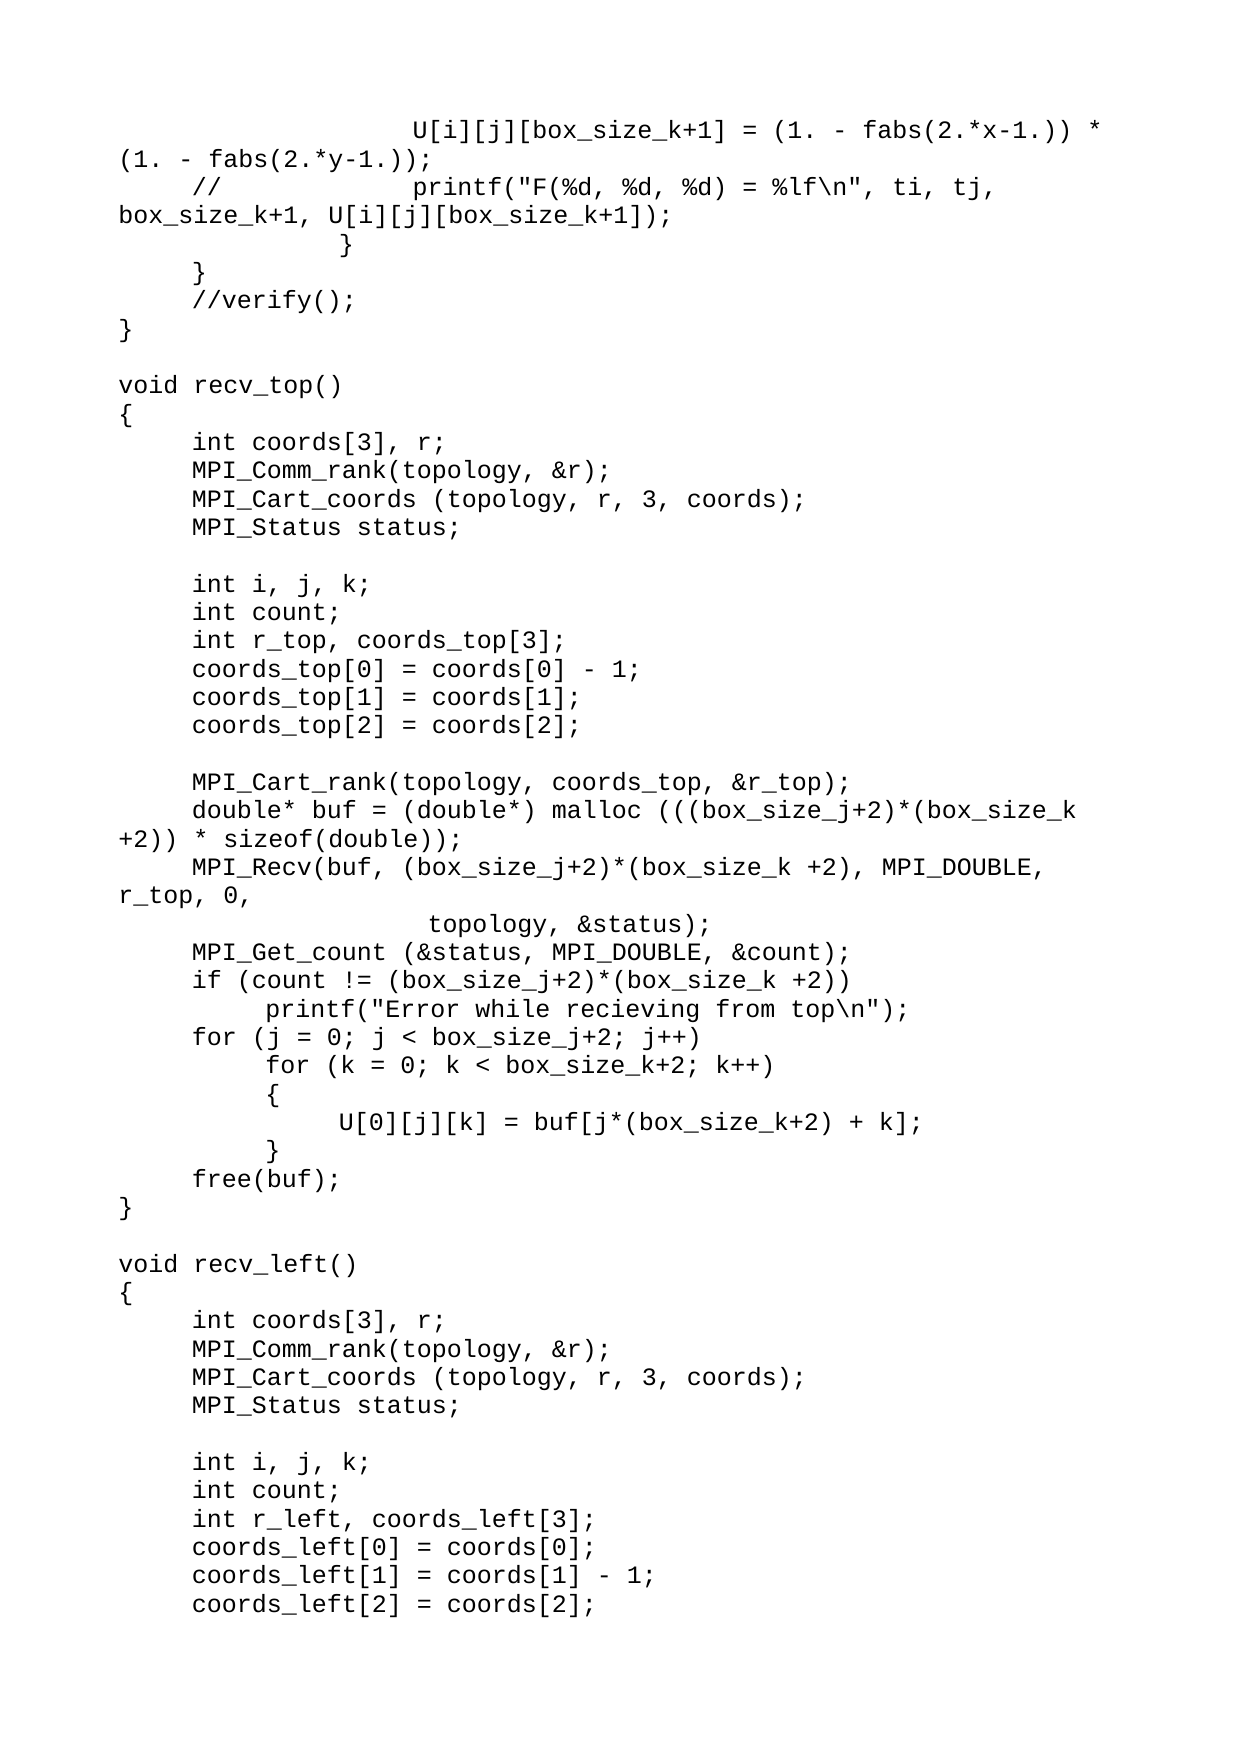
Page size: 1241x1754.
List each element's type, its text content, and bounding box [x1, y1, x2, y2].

text coords_top[0] = coords[0] - 1; [118, 656, 1122, 685]
text MPI_Status status; [118, 515, 1122, 543]
text MPI_Comm_rank(topology, &r); [118, 458, 1122, 486]
text coords_left[0] = coords[0]; [118, 1535, 1122, 1563]
text free(buf); [118, 1166, 1122, 1195]
text { [118, 1081, 1122, 1110]
text } [118, 316, 1122, 345]
text } [118, 1138, 1122, 1166]
text { [118, 1280, 1122, 1308]
text MPI_Get_count (&status, MPI_DOUBLE, &count); [118, 940, 1122, 968]
text { [118, 401, 1122, 430]
text U[0][j][k] = buf[j*(box_size_k+2) + k]; [118, 1110, 1122, 1138]
text int r_top, coords_top[3]; [118, 628, 1122, 656]
text MPI_Status status; [118, 1393, 1122, 1421]
text int count; [118, 1478, 1122, 1506]
text int i, j, k; [118, 571, 1122, 600]
text for (k = 0; k < box_size_k+2; k++) [118, 1053, 1122, 1081]
text MPI_Cart_coords (topology, r, 3, coords); [118, 1365, 1122, 1393]
text coords_left[2] = coords[2]; [118, 1591, 1122, 1620]
text printf("Error while recieving from top\n"); [118, 996, 1122, 1025]
text void recv_left() [118, 1251, 1122, 1280]
text } [118, 231, 1122, 260]
text U[i][j][box_size_k+1] = (1. - fabs(2.*x-1.)) * (1. - fabs(2.*y-1.)); [118, 118, 1122, 175]
text double* buf = (double*) malloc (((box_size_j+2)*(box_size_k +2)) * sizeof(double)); [118, 798, 1122, 855]
text int coords[3], r; [118, 430, 1122, 458]
text int coords[3], r; [118, 1308, 1122, 1336]
text for (j = 0; j < box_size_j+2; j++) [118, 1025, 1122, 1053]
text int r_left, coords_left[3]; [118, 1506, 1122, 1535]
text void recv_top() [118, 373, 1122, 401]
text // printf("F(%d, %d, %d) = %lf\n", ti, tj, box_size_k+1, U[i][j][box_size_k+1]); [118, 175, 1122, 231]
text } [118, 1195, 1122, 1223]
text coords_left[1] = coords[1] - 1; [118, 1563, 1122, 1591]
text int i, j, k; [118, 1450, 1122, 1478]
text MPI_Cart_rank(topology, coords_top, &r_top); [118, 770, 1122, 798]
text topology, &status); [118, 911, 1122, 940]
text coords_top[1] = coords[1]; [118, 685, 1122, 713]
text MPI_Comm_rank(topology, &r); [118, 1336, 1122, 1365]
text MPI_Cart_coords (topology, r, 3, coords); [118, 486, 1122, 515]
text } [118, 260, 1122, 288]
text //verify(); [118, 288, 1122, 316]
text MPI_Recv(buf, (box_size_j+2)*(box_size_k +2), MPI_DOUBLE, r_top, 0, [118, 855, 1122, 911]
text int count; [118, 600, 1122, 628]
text if (count != (box_size_j+2)*(box_size_k +2)) [118, 968, 1122, 996]
text coords_top[2] = coords[2]; [118, 713, 1122, 741]
